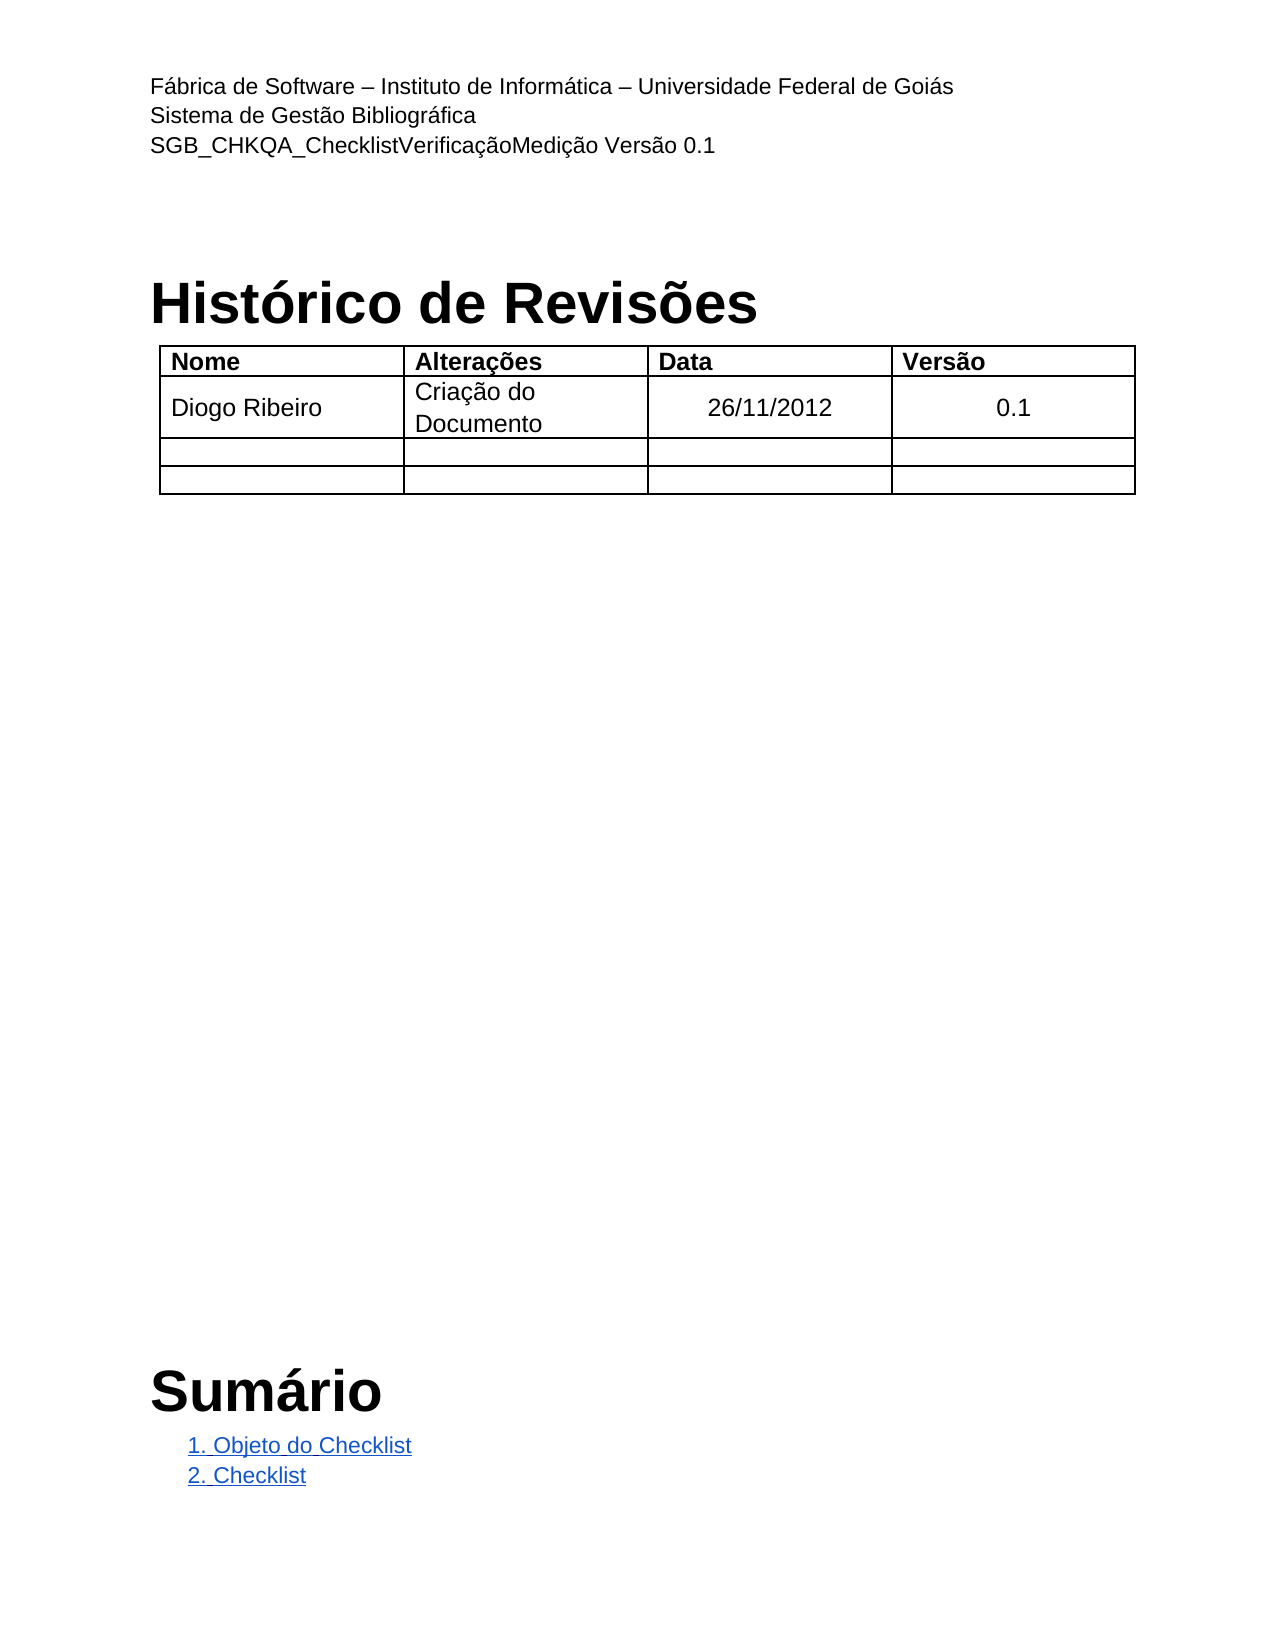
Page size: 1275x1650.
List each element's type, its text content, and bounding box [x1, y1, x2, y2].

table_header Data [649, 347, 891, 375]
table_cell [649, 439, 891, 465]
table_cell [893, 467, 1134, 493]
table_cell Diogo Ribeiro [161, 377, 403, 437]
table_cell 26/11/2012 [649, 377, 891, 437]
table_header Nome [161, 347, 403, 375]
table_cell [161, 467, 403, 493]
table_cell [405, 439, 647, 465]
text Sumário [150, 1358, 1125, 1423]
text 2. Checklist [187, 1463, 1125, 1488]
table_cell [649, 467, 891, 493]
text Histórico de Revisões [150, 270, 1125, 336]
table_cell [893, 439, 1134, 465]
text 1. Objeto do Checklist [187, 1433, 1125, 1459]
table_header Versão [893, 347, 1134, 375]
table_cell Criação do Documento [405, 377, 647, 437]
table_cell [161, 439, 403, 465]
table_cell [405, 467, 647, 493]
table_header Alterações [405, 347, 647, 375]
table_cell 0.1 [893, 377, 1134, 437]
